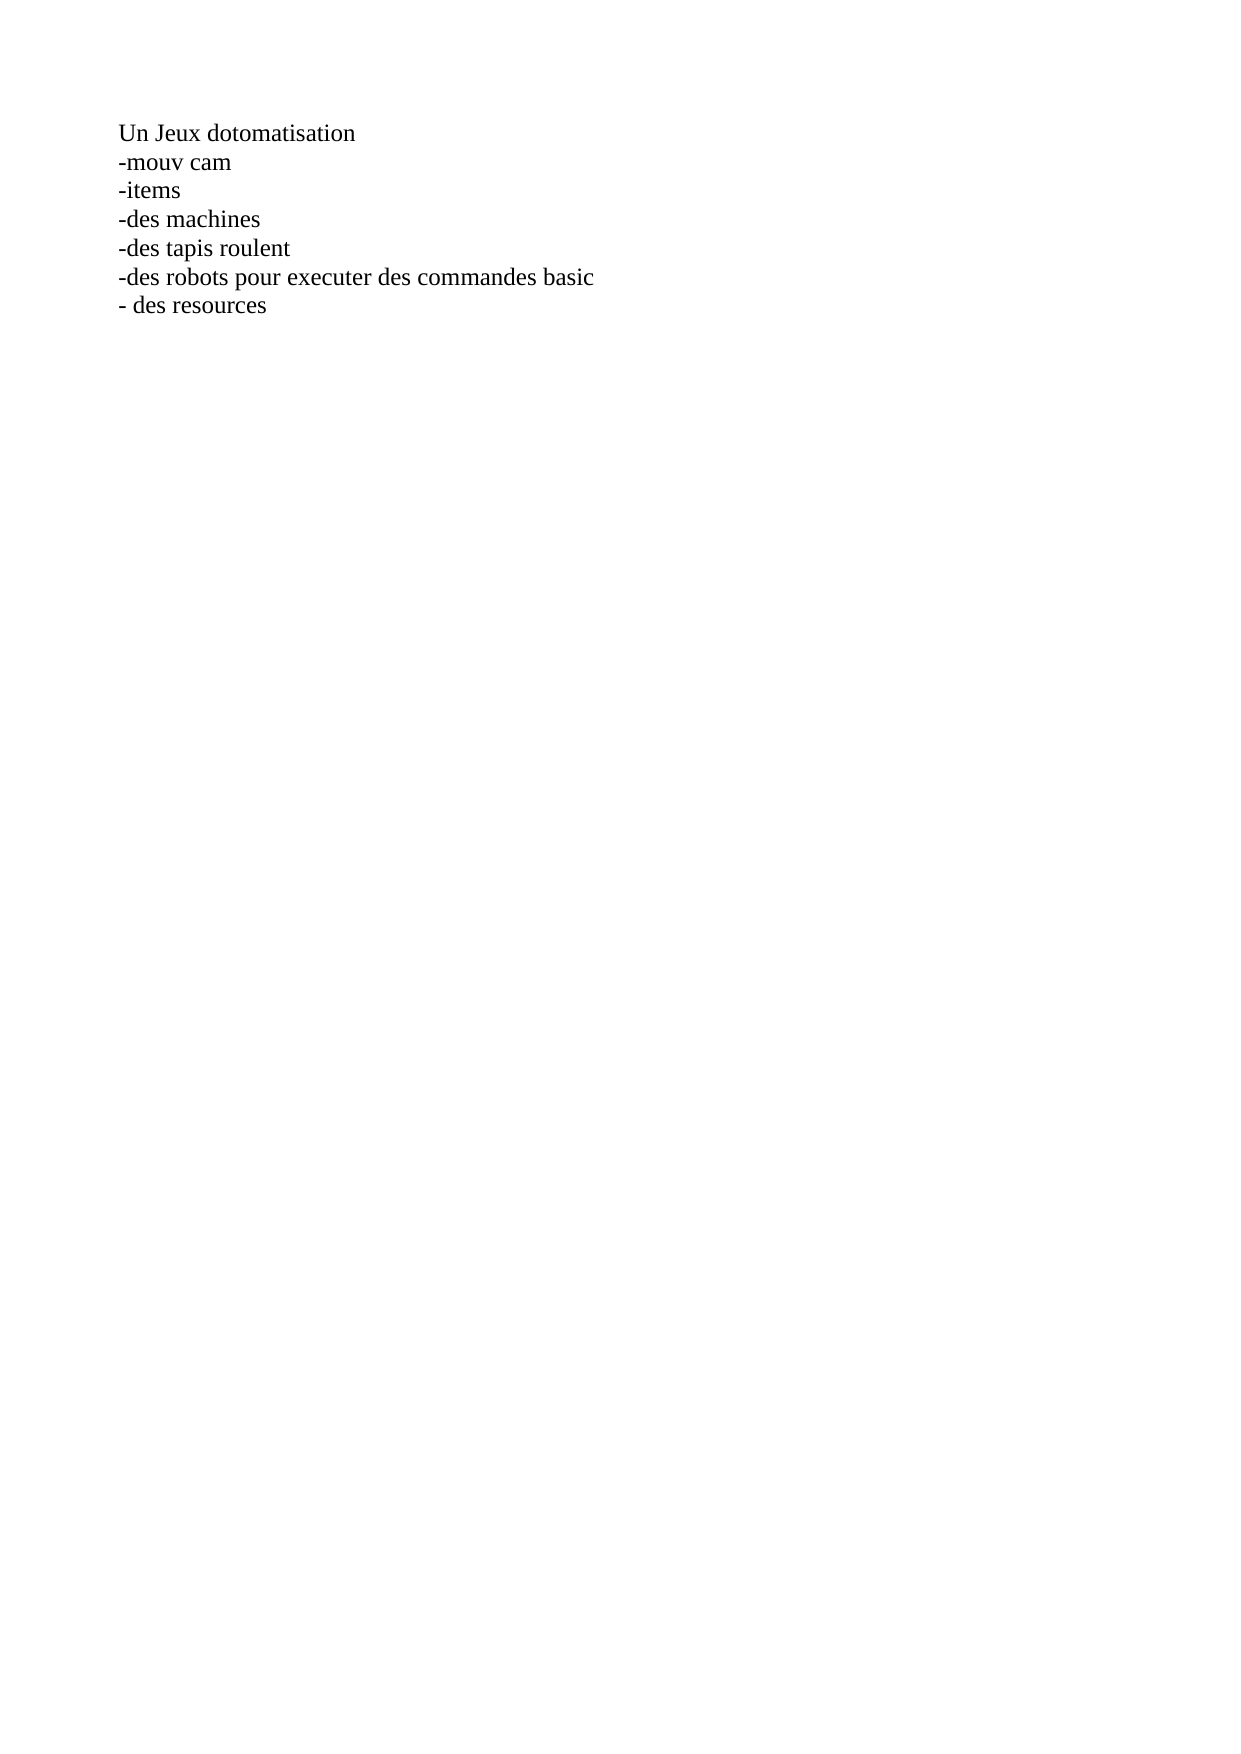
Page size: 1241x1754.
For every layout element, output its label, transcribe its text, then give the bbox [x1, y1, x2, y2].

text -mouv cam [118, 147, 1122, 176]
text -des machines [118, 204, 1122, 233]
text - des resources [118, 291, 1122, 319]
text -des robots pour executer des commandes basic [118, 262, 1122, 291]
text -des tapis roulent [118, 233, 1122, 262]
text -items [118, 176, 1122, 204]
text Un Jeux dotomatisation [118, 118, 1122, 147]
